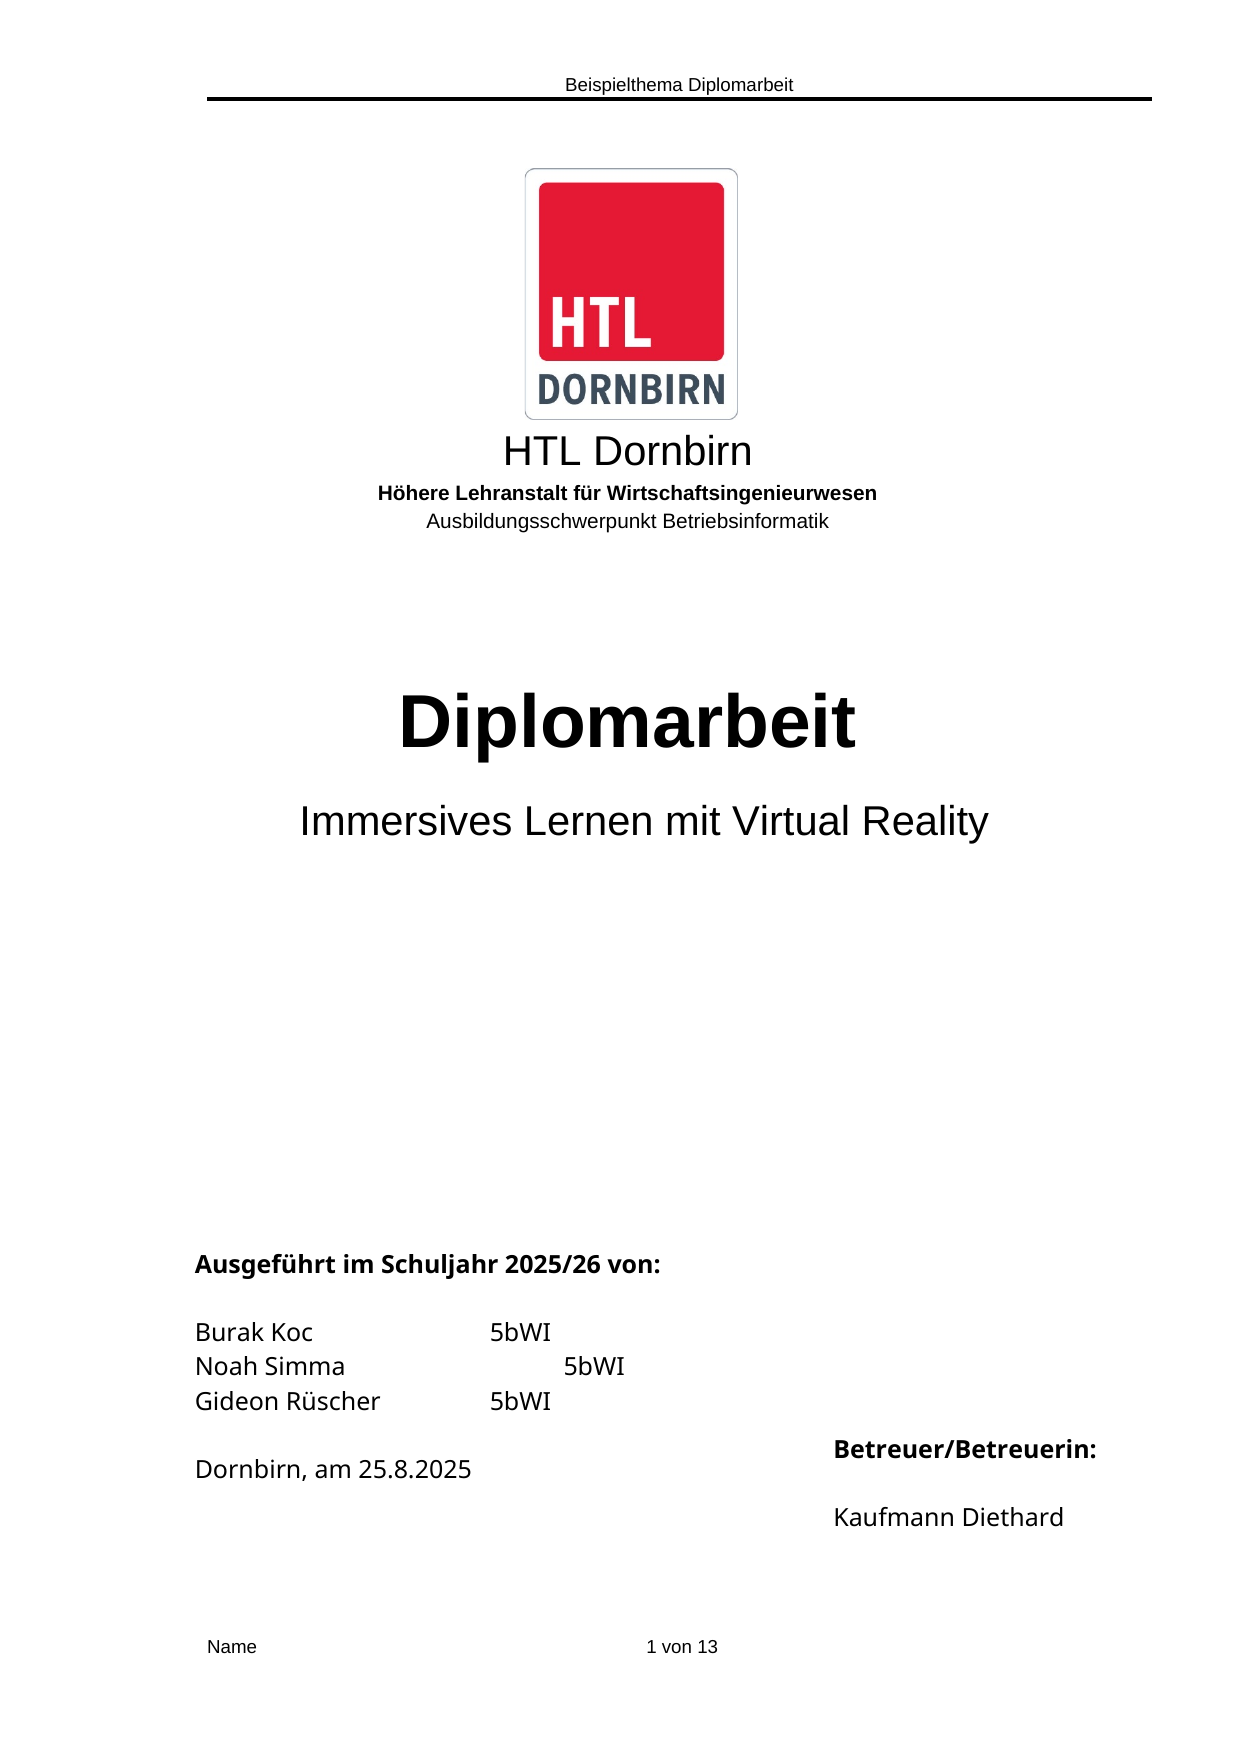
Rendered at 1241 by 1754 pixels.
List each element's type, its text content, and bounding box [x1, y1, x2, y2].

text Diplomarbeit [207, 677, 1048, 763]
text Ausbildungsschwerpunkt Betriebsinformatik [207, 508, 1048, 532]
text Ausgeführt im Schuljahr 2025/26 von: [194, 1247, 785, 1281]
text HTL Dornbirn [207, 426, 1048, 474]
text Betreuer/Betreuerin: [833, 1432, 1120, 1466]
text Dornbirn, am 25.8.2025 [194, 1451, 785, 1481]
text Kaufmann Diethard [833, 1500, 1120, 1534]
text Höhere Lehranstalt für Wirtschaftsingenieurwesen [207, 481, 1048, 505]
text Burak Koc 5bWI [194, 1315, 785, 1349]
text Noah Simma 5bWI Gideon Rüscher 5bWI [194, 1349, 785, 1417]
text Immersives Lernen mit Virtual Reality [207, 797, 1152, 845]
